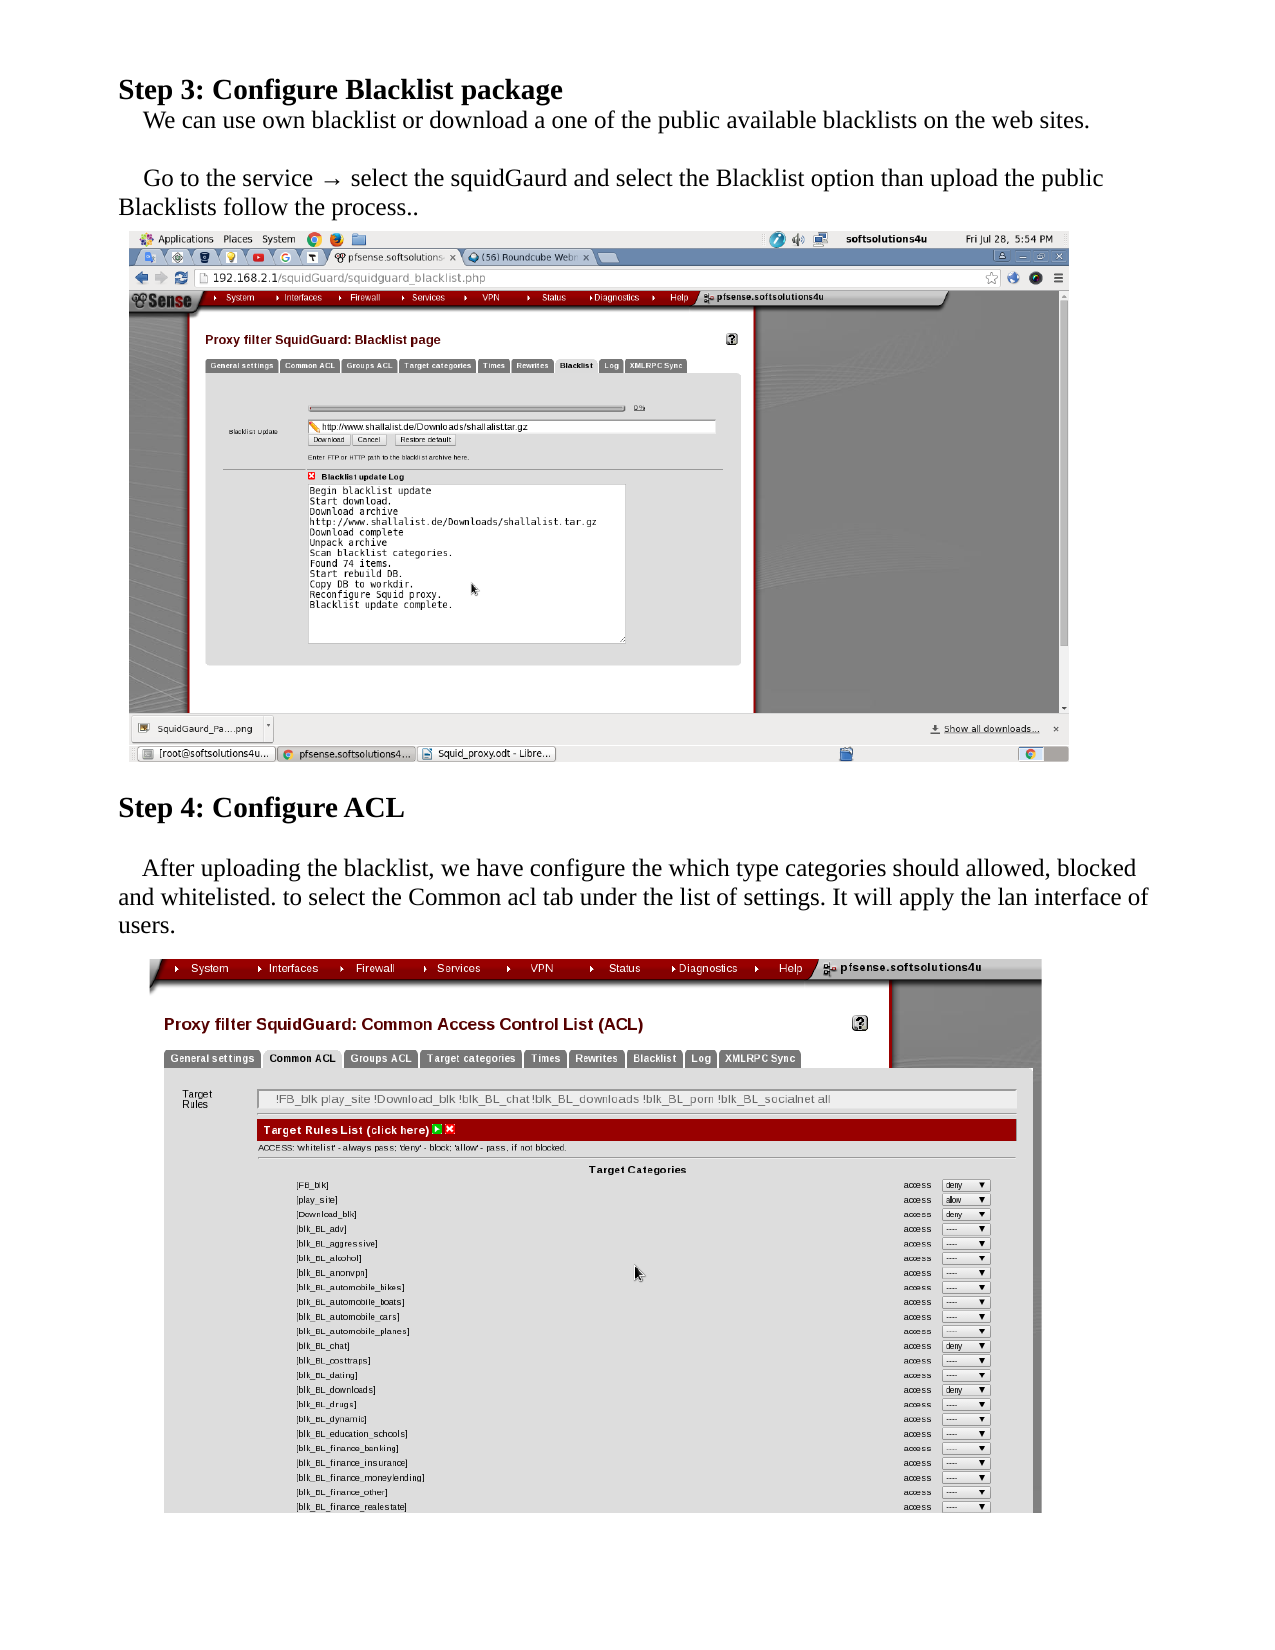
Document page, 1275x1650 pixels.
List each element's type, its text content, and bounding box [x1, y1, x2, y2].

text Go to the service → select the squidGaurd and select the Blacklist option than upload the public Blacklists follow the process.. [118, 163, 1157, 220]
picture [129, 231, 1069, 762]
text After uploading the blacklist, we have configure the which type categories should allowed, blocked and whitelisted. to select the Common acl tab under the list of settings. It will apply the lan interface of users. [118, 853, 1157, 939]
text Step 4: Configure ACL [118, 791, 1157, 824]
text Step 3: Configure Blacklist package [118, 72, 1157, 105]
picture [149, 959, 1042, 1513]
text We can use own blacklist or download a one of the public available blacklists on the web sites. [118, 105, 1157, 134]
